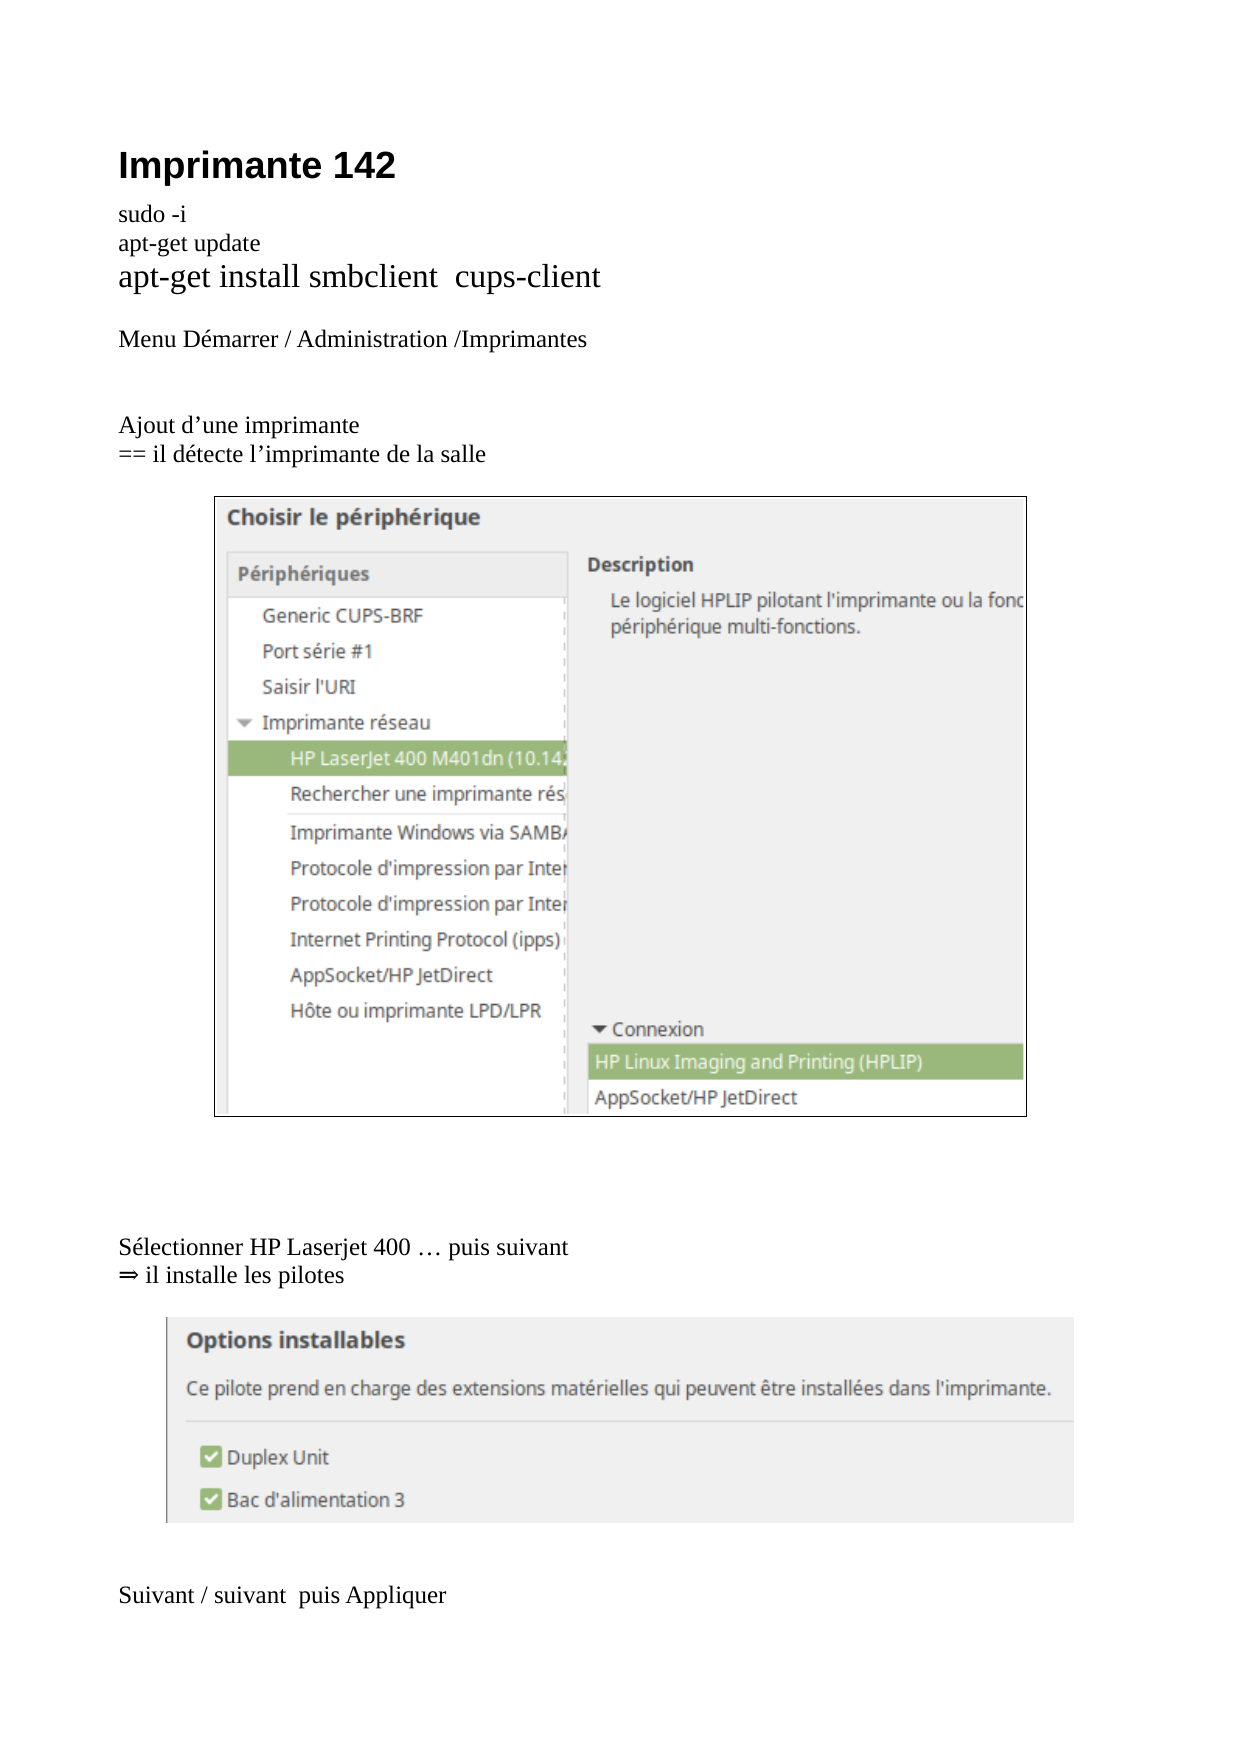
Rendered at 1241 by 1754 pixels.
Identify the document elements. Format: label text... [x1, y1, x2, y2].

text Sélectionner HP Laserjet 400 … puis suivant [118, 1232, 1122, 1260]
picture [166, 1317, 1074, 1523]
text sudo -i [118, 199, 1122, 228]
text Ajout d’une imprimante [118, 410, 1122, 439]
text apt-get update [118, 228, 1122, 257]
text apt-get install smbclient cups-client [118, 257, 1122, 295]
text Suivant / suivant puis Appliquer [118, 1580, 1122, 1609]
text ⇒ il installe les pilotes [118, 1260, 1122, 1289]
text Menu Démarrer / Administration /Imprimantes [118, 324, 1122, 353]
subtitle Imprimante 142 [118, 143, 1122, 187]
picture [216, 499, 1024, 1114]
text == il détecte l’imprimante de la salle [118, 439, 1122, 468]
